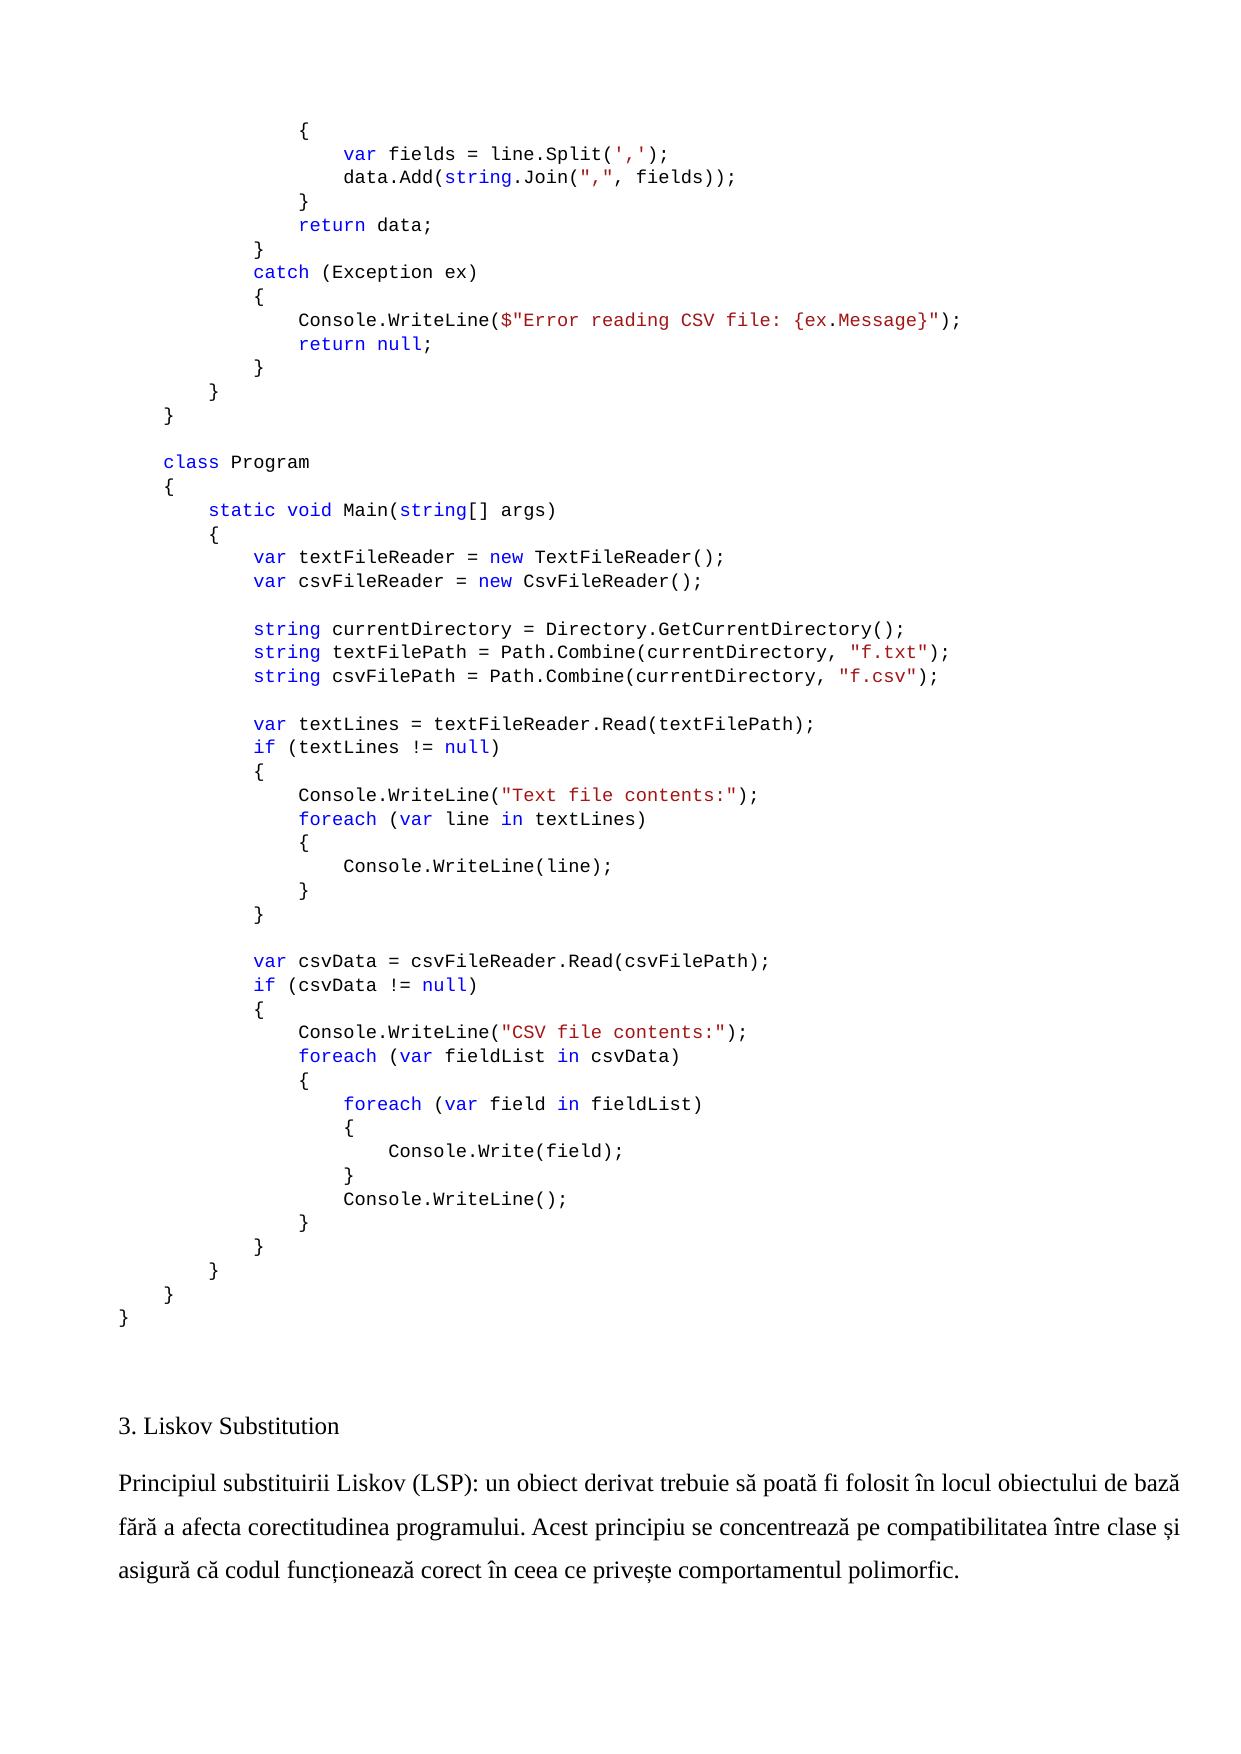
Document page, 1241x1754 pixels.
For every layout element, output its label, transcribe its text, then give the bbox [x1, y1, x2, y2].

text return null; [118, 332, 1181, 356]
text var textLines = textFileReader.Read(textFilePath); [118, 712, 1181, 736]
text if (textLines != null) [118, 736, 1181, 759]
text Console.WriteLine(line); [118, 854, 1181, 878]
text Console.WriteLine($"Error reading CSV file: {ex.Message}"); [118, 308, 1181, 332]
text } [118, 902, 1181, 926]
text } [118, 356, 1181, 379]
text var fields = line.Split(','); [118, 142, 1181, 166]
text var csvFileReader = new CsvFileReader(); [118, 569, 1181, 593]
text { [118, 284, 1181, 308]
text foreach (var line in textLines) [118, 807, 1181, 831]
text } [118, 1234, 1181, 1258]
text { [118, 831, 1181, 854]
text } [118, 189, 1181, 213]
text } [118, 403, 1181, 427]
text } [118, 1211, 1181, 1234]
text { [118, 118, 1181, 142]
text foreach (var fieldList in csvData) [118, 1044, 1181, 1068]
text Console.WriteLine("CSV file contents:"); [118, 1021, 1181, 1044]
text { [118, 997, 1181, 1021]
text 3. Liskov Substitution [118, 1411, 1181, 1439]
text { [118, 1068, 1181, 1092]
text Console.Write(field); [118, 1139, 1181, 1163]
text var csvData = csvFileReader.Read(csvFilePath); [118, 949, 1181, 973]
text foreach (var field in fieldList) [118, 1092, 1181, 1116]
text var textFileReader = new TextFileReader(); [118, 546, 1181, 569]
text } [118, 878, 1181, 902]
text { [118, 1116, 1181, 1139]
text data.Add(string.Join(",", fields)); [118, 166, 1181, 189]
text if (csvData != null) [118, 973, 1181, 997]
text string textFilePath = Path.Combine(currentDirectory, "f.txt"); [118, 641, 1181, 664]
text } [118, 1163, 1181, 1187]
text } [118, 1258, 1181, 1282]
text Principiul substituirii Liskov (LSP): un obiect derivat trebuie să poată fi folosit în locul obiectului de bază fără a afecta corectitudinea programului. Acest principiu se concentrează pe compatibilitatea între clase și asigură că codul funcționează corect în ceea ce privește comportamentul polimorfic. [118, 1468, 1181, 1583]
text } [118, 237, 1181, 261]
text string csvFilePath = Path.Combine(currentDirectory, "f.csv"); [118, 664, 1181, 688]
text class Program [118, 451, 1181, 474]
text string currentDirectory = Directory.GetCurrentDirectory(); [118, 617, 1181, 641]
text } [118, 1306, 1181, 1329]
text return data; [118, 213, 1181, 237]
text Console.WriteLine("Text file contents:"); [118, 783, 1181, 807]
text } [118, 1282, 1181, 1306]
text catch (Exception ex) [118, 261, 1181, 284]
text static void Main(string[] args) [118, 498, 1181, 522]
text Console.WriteLine(); [118, 1187, 1181, 1211]
text } [118, 379, 1181, 403]
text { [118, 759, 1181, 783]
text { [118, 522, 1181, 546]
text { [118, 474, 1181, 498]
